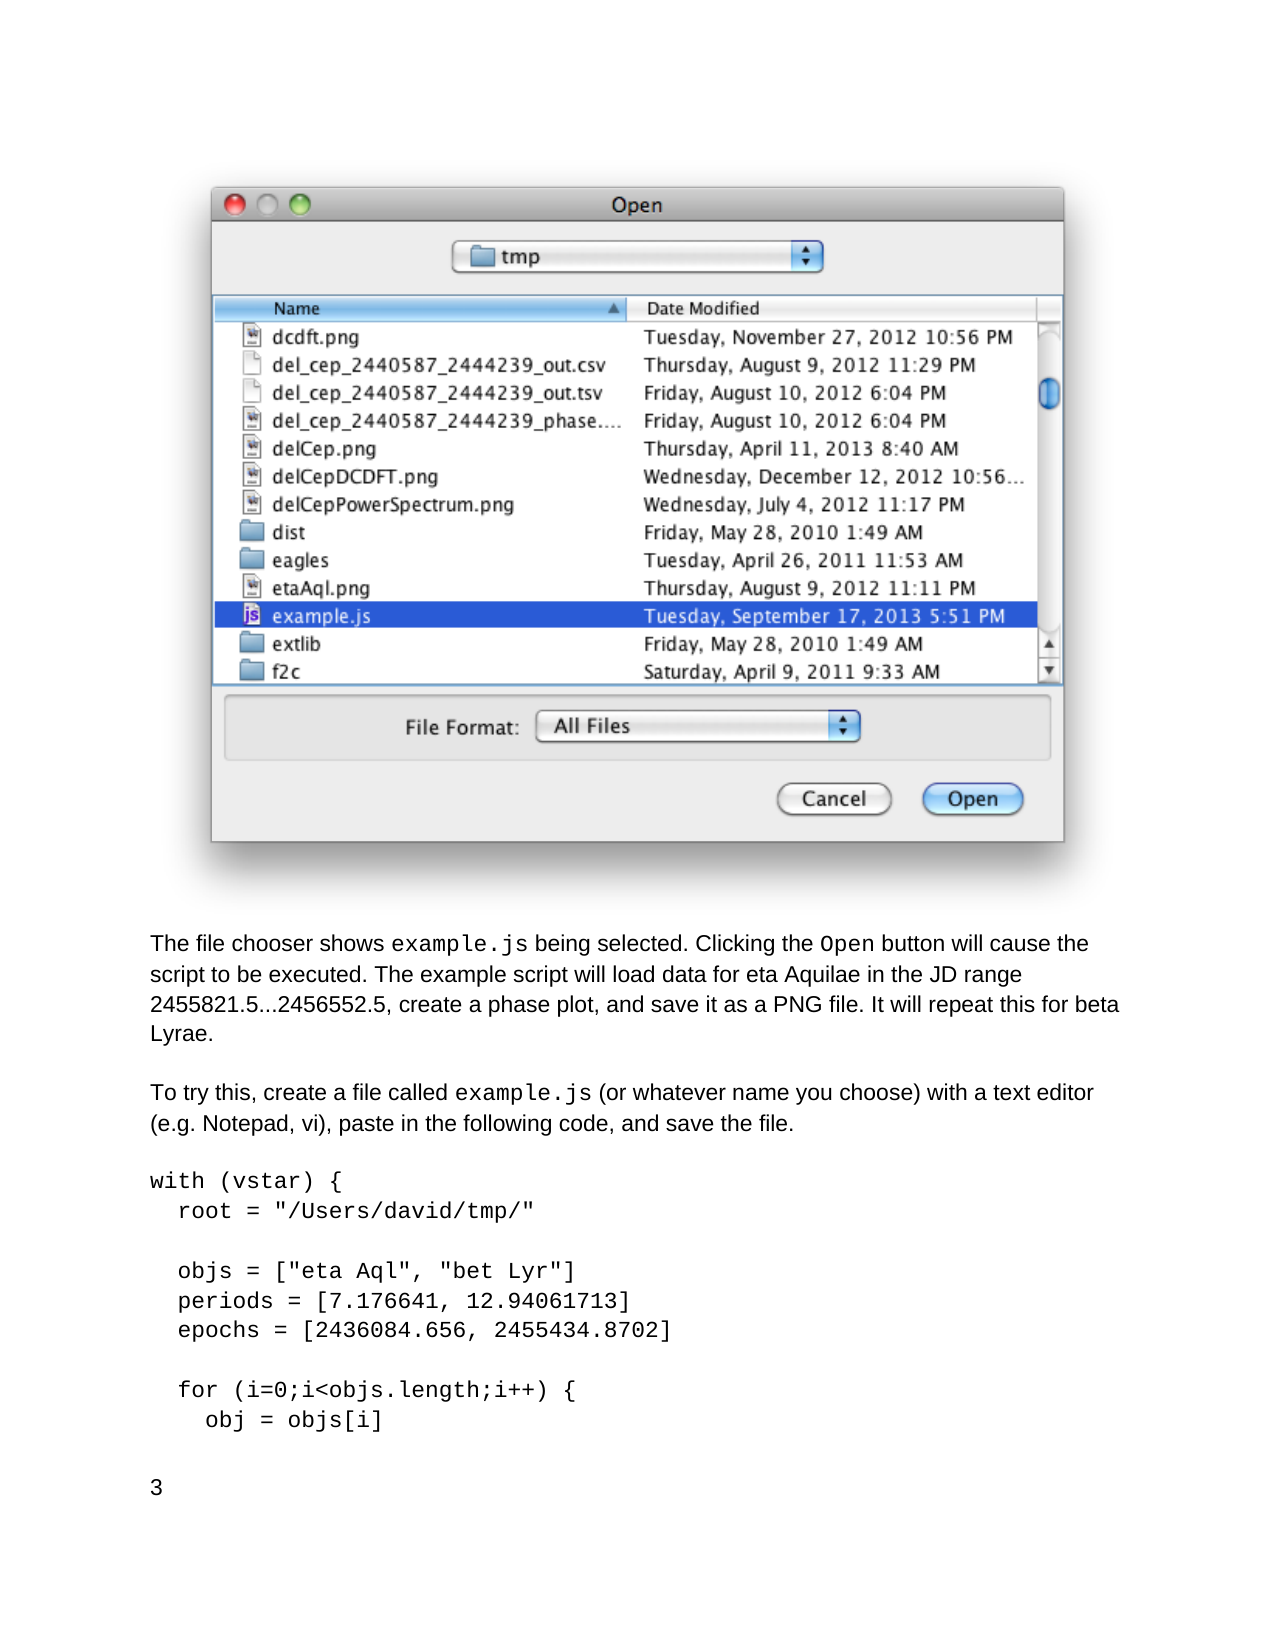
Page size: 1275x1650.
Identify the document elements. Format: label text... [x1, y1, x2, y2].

text epochs = [2436084.656, 2455434.8702] [150, 1319, 1125, 1345]
text The file chooser shows example.js being selected. Clicking the Open button will cause the script to be executed. The example script will load data for eta Aquilae in the JD range 2455821.5...2456552.5, create a phase plot, and save it as a PNG file. It will repeat this for beta Lyrae. [150, 931, 1125, 1047]
text root = "/Users/david/tmp/" [150, 1199, 1125, 1226]
text obj = objs[i] [150, 1408, 1125, 1434]
text with (vstar) { [150, 1170, 1125, 1196]
text periods = [7.176641, 12.94061713] [150, 1289, 1125, 1315]
text objs = ["eta Aql", "bet Lyr"] [150, 1259, 1125, 1285]
text To try this, create a file called example.js (or whatever name you choose) with a text editor (e.g. Notepad, vi), paste in the following code, and save the file. [150, 1080, 1125, 1137]
text for (i=0;i<objs.length;i++) { [150, 1378, 1125, 1404]
picture [150, 150, 1125, 927]
